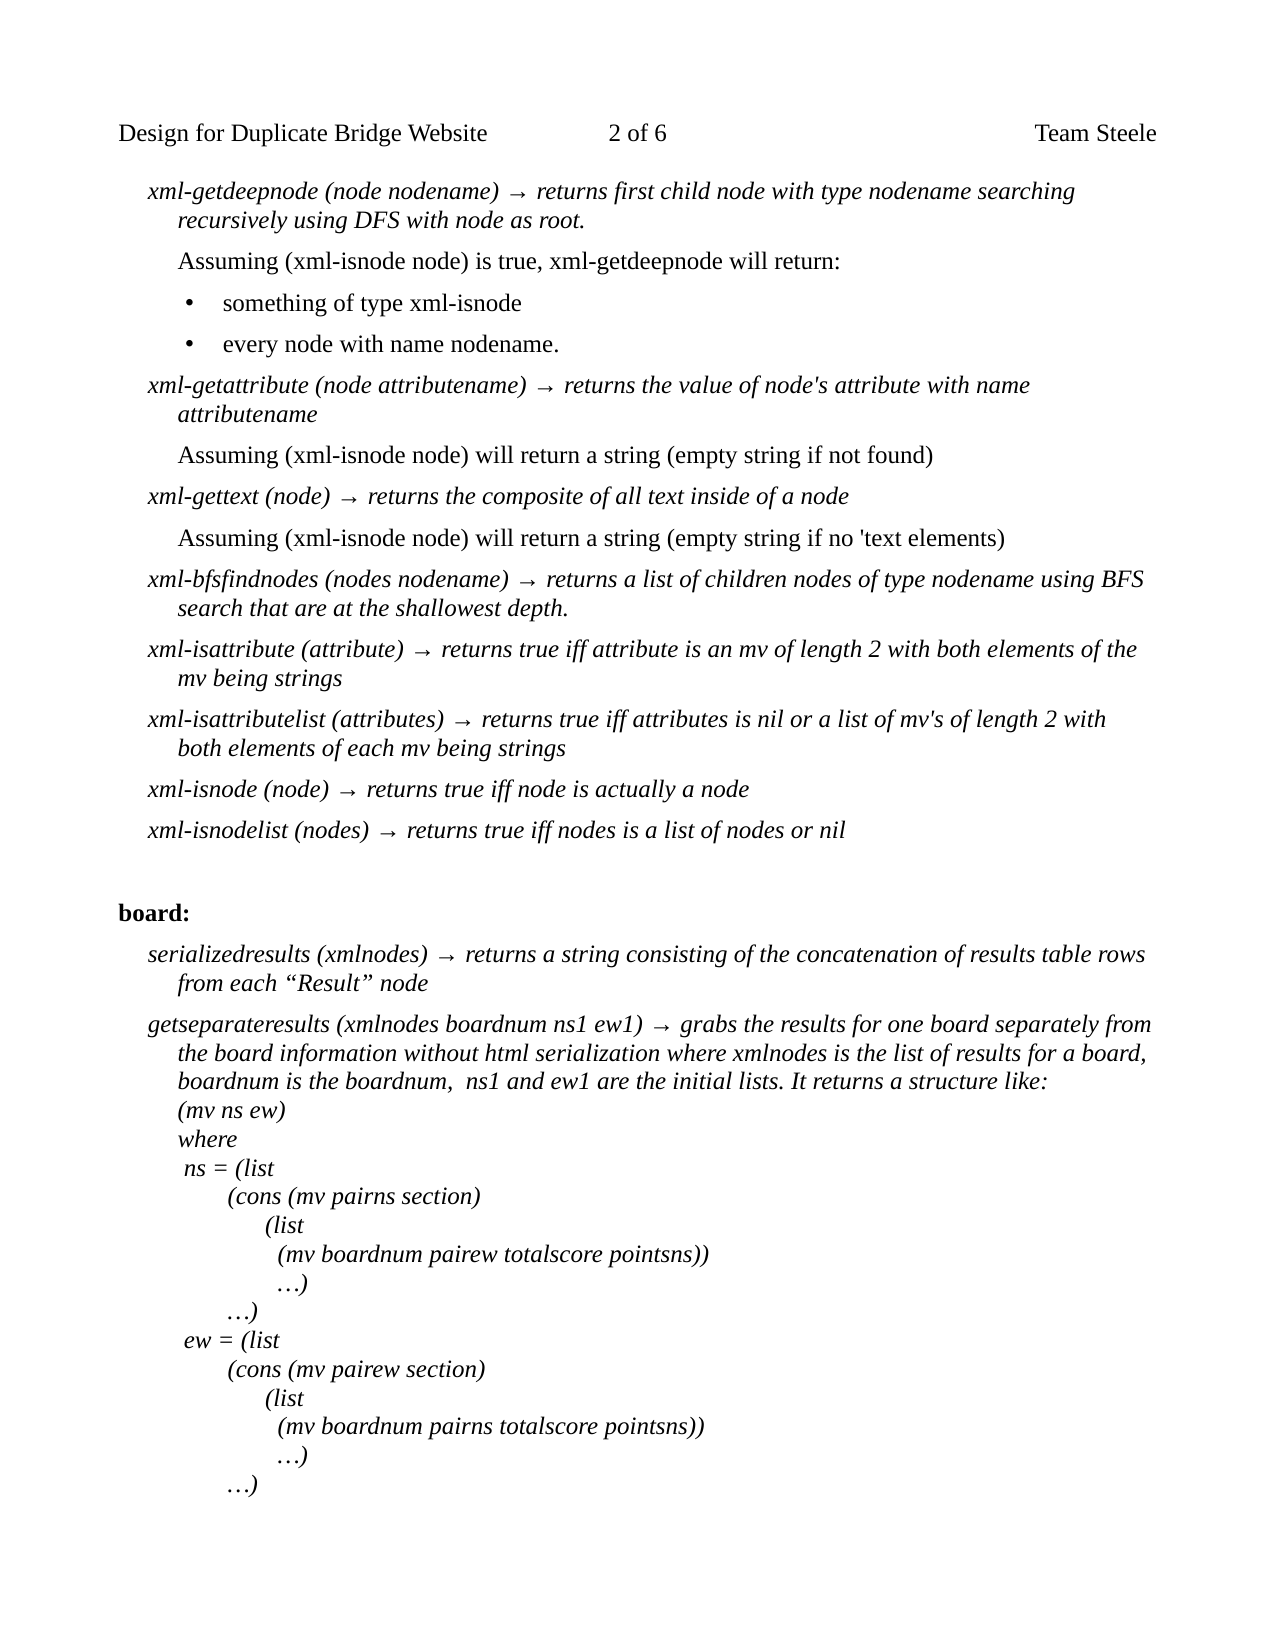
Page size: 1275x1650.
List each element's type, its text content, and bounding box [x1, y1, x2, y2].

text board: [118, 898, 1157, 926]
text xml-isattribute (attribute) → returns true iff attribute is an mv of length 2 with both elements of the mv being strings [148, 634, 1157, 691]
list something of type xml-isnode [185, 288, 1157, 316]
text xml-getattribute (node attributename) → returns the value of node's attribute with name attributename [148, 370, 1157, 428]
text xml-getdeepnode (node nodename) → returns first child node with type nodename searching recursively using DFS with node as root. [148, 176, 1157, 234]
text Assuming (xml-isnode node) will return a string (empty string if not found) [148, 440, 1157, 469]
text Assuming (xml-isnode node) is true, xml-getdeepnode will return: [148, 246, 1157, 275]
text Assuming (xml-isnode node) will return a string (empty string if no 'text elements) [148, 523, 1157, 551]
text xml-isnodelist (nodes) → returns true iff nodes is a list of nodes or nil [148, 815, 1157, 844]
text xml-isattributelist (attributes) → returns true iff attributes is nil or a list of mv's of length 2 with both elements of each mv being strings [148, 704, 1157, 761]
text serializedresults (xmlnodes) → returns a string consisting of the concatenation of results table rows from each “Result” node [148, 939, 1157, 996]
list every node with name nodename. [185, 329, 1157, 358]
text xml-isnode (node) → returns true iff node is actually a node [148, 774, 1157, 803]
text getseparateresults (xmlnodes boardnum ns1 ew1) → grabs the results for one board separately from the board information without html serialization where xmlnodes is the list of results for a board, boardnum is the boardnum, ns1 and ew1 are the initial lists. It returns a structure like: (mv ns ew) where ns = (list (cons (mv pairns section) (list (mv boardnum pairew totalscore pointsns)) …) …) ew = (list (cons (mv pairew section) (list (mv boardnum pairns totalscore pointsns)) …) …) [148, 1009, 1157, 1498]
text xml-gettext (node) → returns the composite of all text inside of a node [148, 481, 1157, 510]
text xml-bfsfindnodes (nodes nodename) → returns a list of children nodes of type nodename using BFS search that are at the shallowest depth. [148, 564, 1157, 621]
